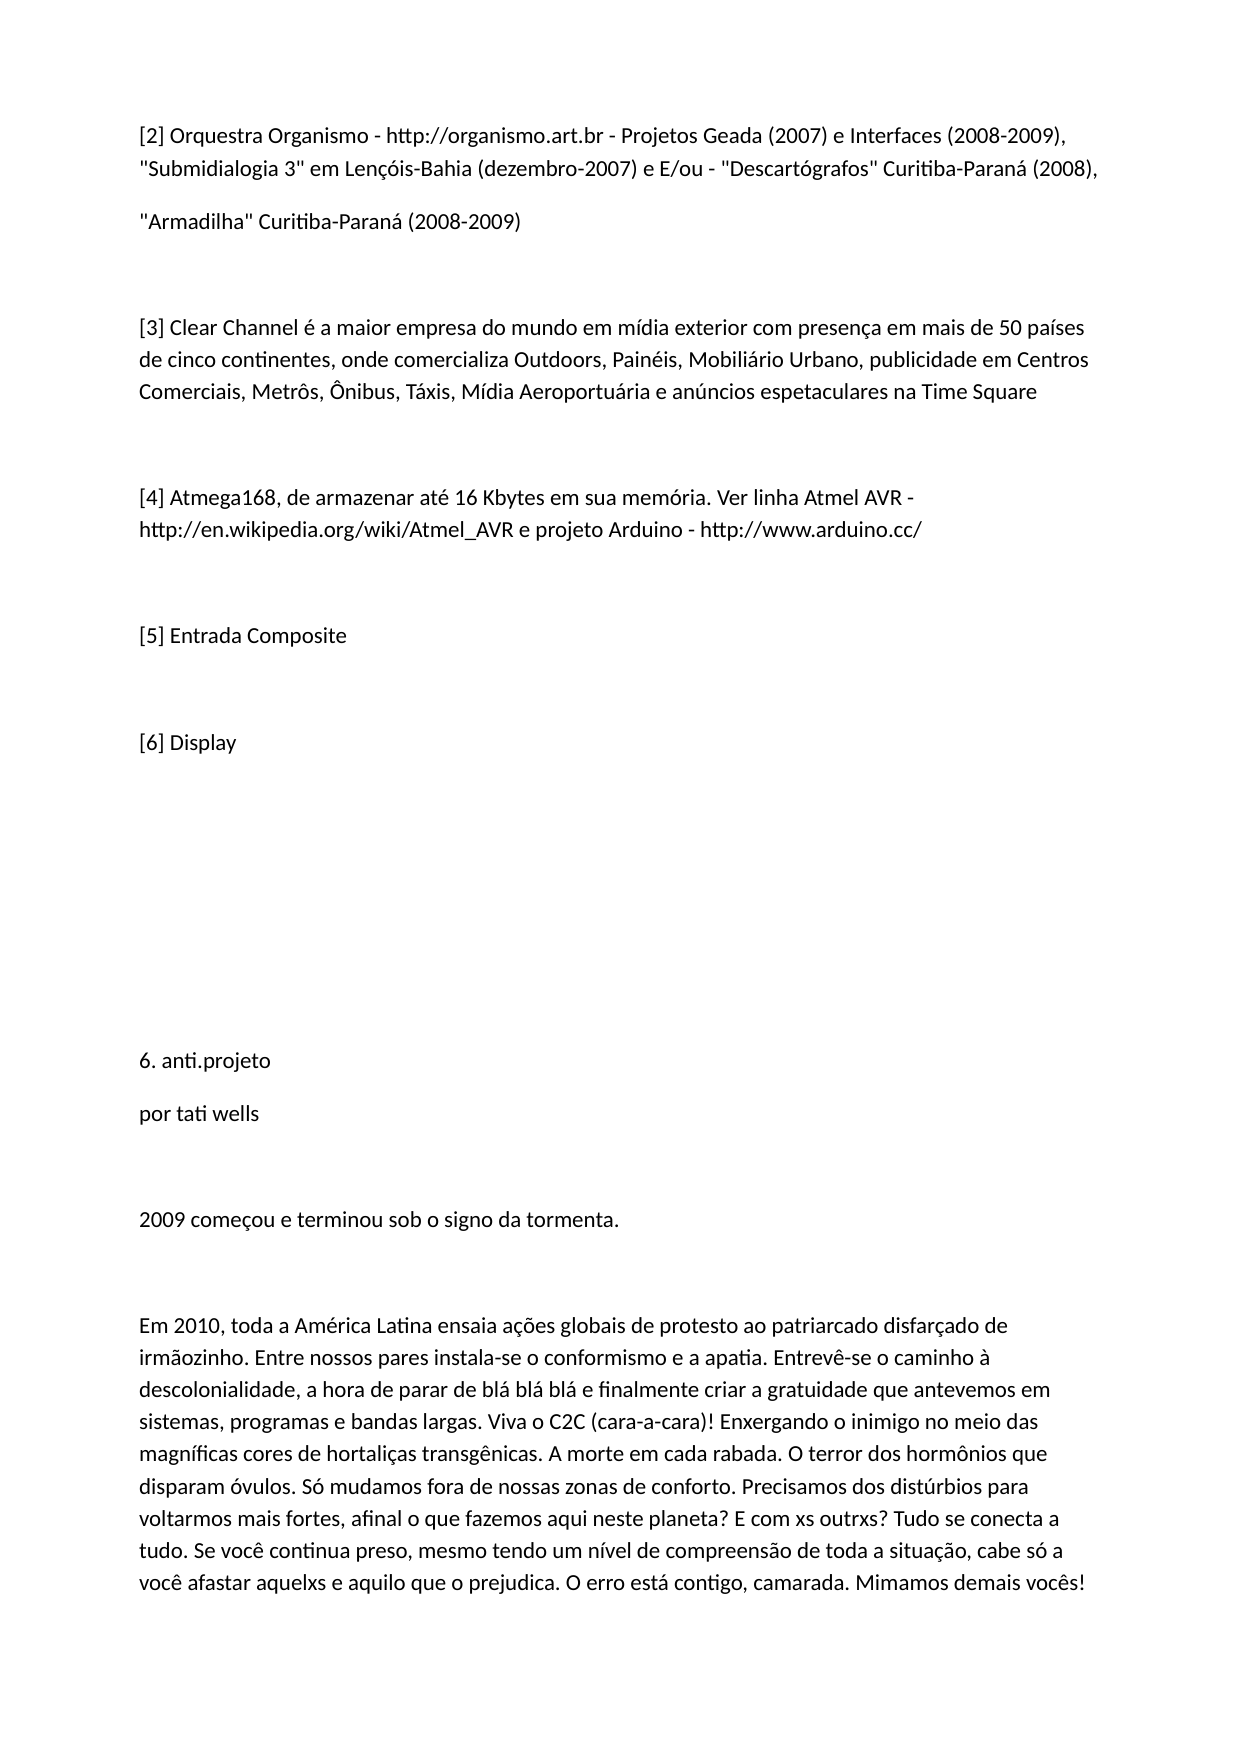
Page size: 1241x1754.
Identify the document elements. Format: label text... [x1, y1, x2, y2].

text [3] Clear Channel é a maior empresa do mundo em mídia exterior com presença em mais de 50 países de cinco continentes, onde comercializa Outdoors, Painéis, Mobiliário Urbano, publicidade em Centros Comerciais, Metrôs, Ônibus, Táxis, Mídia Aeroportuária e anúncios espetaculares na Time Square [139, 313, 1101, 405]
text [5] Entrada Composite [139, 622, 1101, 649]
text por tati wells [139, 1099, 1101, 1127]
text 6. anti.projeto [139, 1046, 1101, 1074]
text [2] Orquestra Organismo - http://organismo.art.br - Projetos Geada (2007) e Interfaces (2008-2009), "Submidialogia 3" em Lençóis-Bahia (dezembro-2007) e E/ou - "Descartógrafos" Curitiba-Paraná (2008), [139, 122, 1101, 182]
text "Armadilha" Curitiba-Paraná (2008-2009) [139, 207, 1101, 235]
text [4] Atmega168, de armazenar até 16 Kbytes em sua memória. Ver linha Atmel AVR - http://en.wikipedia.org/wiki/Atmel_AVR e projeto Arduino - http://www.arduino.cc/ [139, 483, 1101, 543]
text Em 2010, toda a América Latina ensaia ações globais de protesto ao patriarcado disfarçado de irmãozinho. Entre nossos pares instala-se o conformismo e a apatia. Entrevê-se o caminho à descolonialidade, a hora de parar de blá blá blá e finalmente criar a gratuidade que antevemos em sistemas, programas e bandas largas. Viva o C2C (cara-a-cara)! Enxergando o inimigo no meio das magníficas cores de hortaliças transgênicas. A morte em cada rabada. O terror dos hormônios que disparam óvulos. Só mudamos fora de nossas zonas de conforto. Precisamos dos distúrbios para voltarmos mais fortes, afinal o que fazemos aqui neste planeta? E com xs outrxs? Tudo se conecta a tudo. Se você continua preso, mesmo tendo um nível de compreensão de toda a situação, cabe só a você afastar aquelxs e aquilo que o prejudica. O erro está contigo, camarada. Mimamos demais vocês! [139, 1311, 1101, 1596]
text [6] Display [139, 728, 1101, 756]
text 2009 começou e terminou sob o signo da tormenta. [139, 1205, 1101, 1233]
